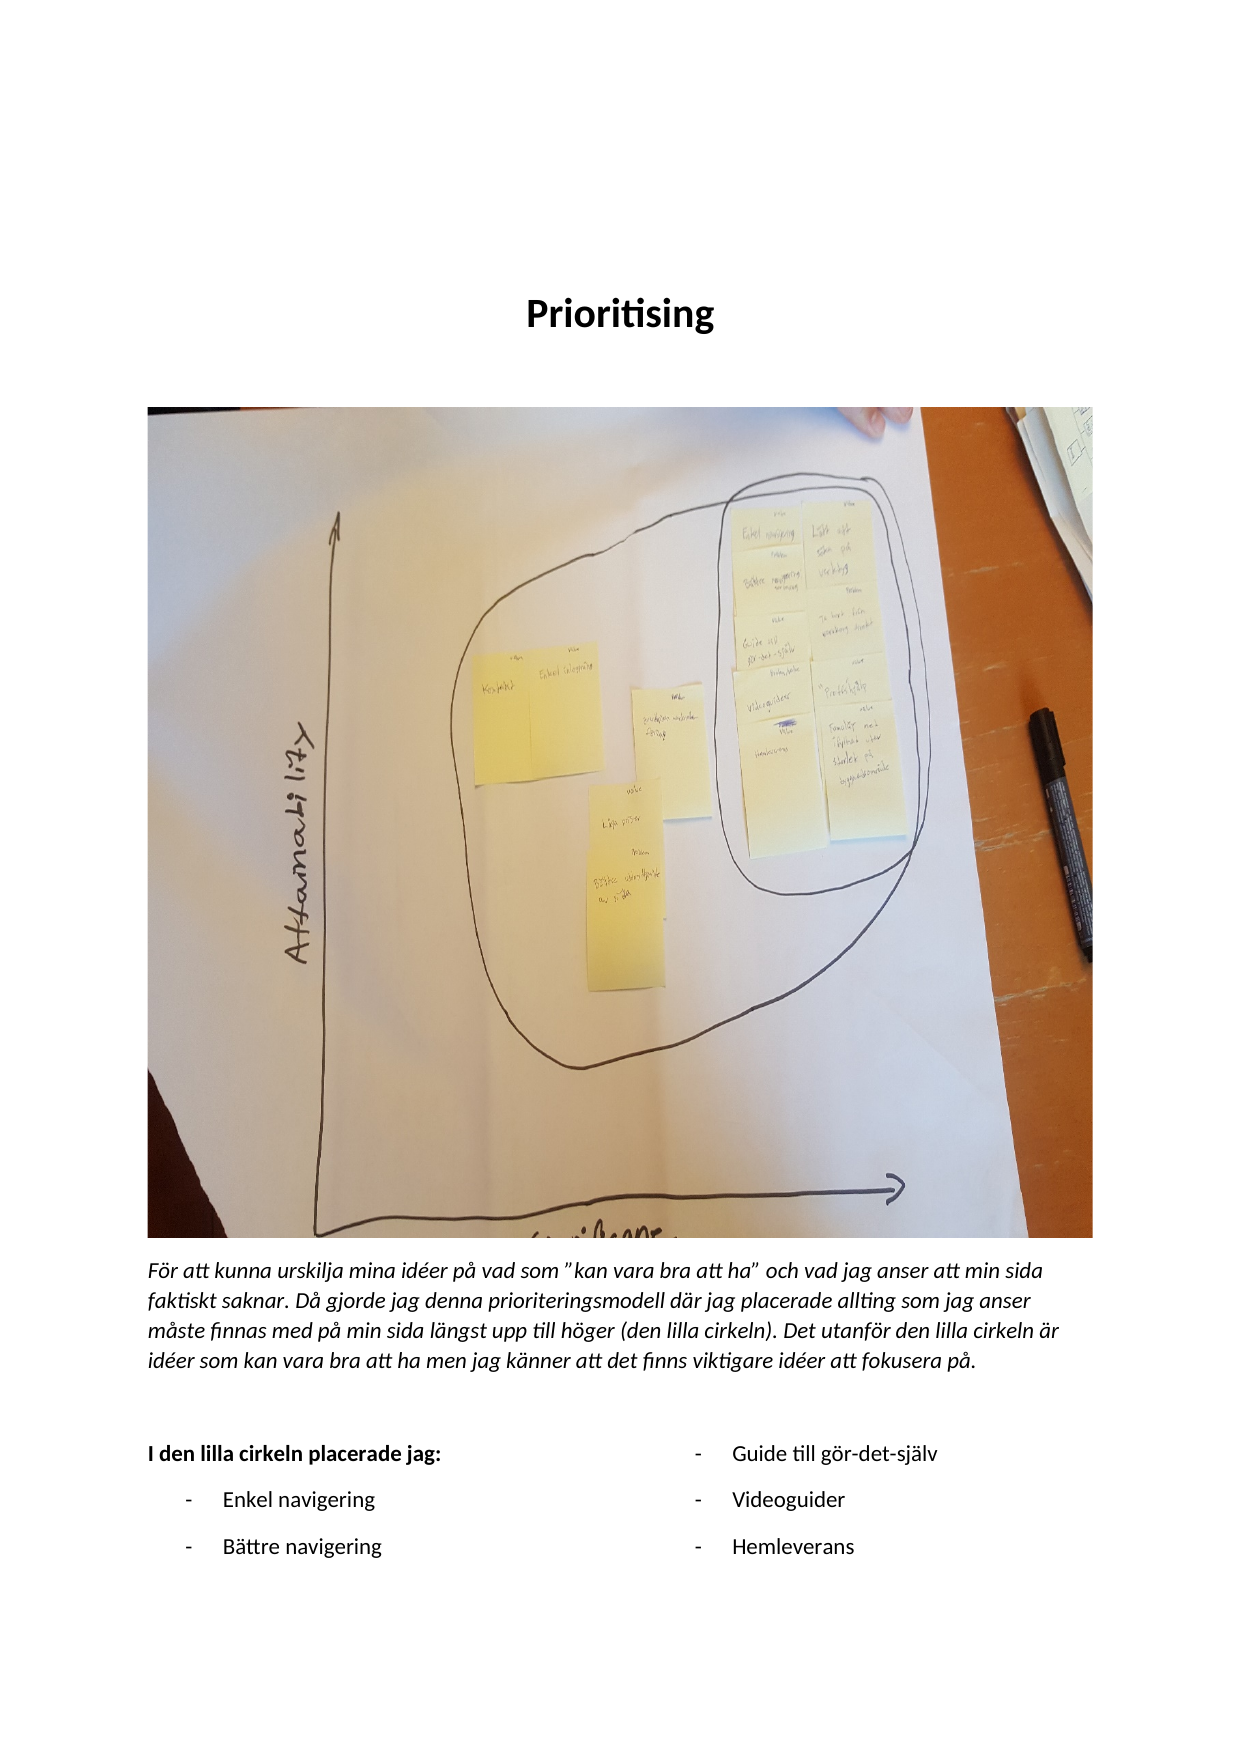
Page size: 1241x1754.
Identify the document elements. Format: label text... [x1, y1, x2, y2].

text I den lilla cirkeln placerade jag: [148, 1439, 583, 1467]
text Prioritising [148, 287, 1093, 338]
list Enkel navigering [185, 1486, 583, 1513]
text För att kunna urskilja mina idéer på vad som ”kan vara bra att ha” och vad jag anser att min sida faktiskt saknar. Då gjorde jag denna prioriteringsmodell där jag placerade allting som jag anser måste finnas med på min sida längst upp till höger (den lilla cirkeln). Det utanför den lilla cirkeln är idéer som kan vara bra att ha men jag känner att det finns viktigare idéer att fokusera på. [148, 1256, 1093, 1374]
list Videoguider [694, 1486, 1093, 1513]
list Guide till gör-det-själv [694, 1439, 1093, 1467]
list Bättre navigering [185, 1532, 583, 1560]
list Hemleverans [694, 1532, 1093, 1560]
